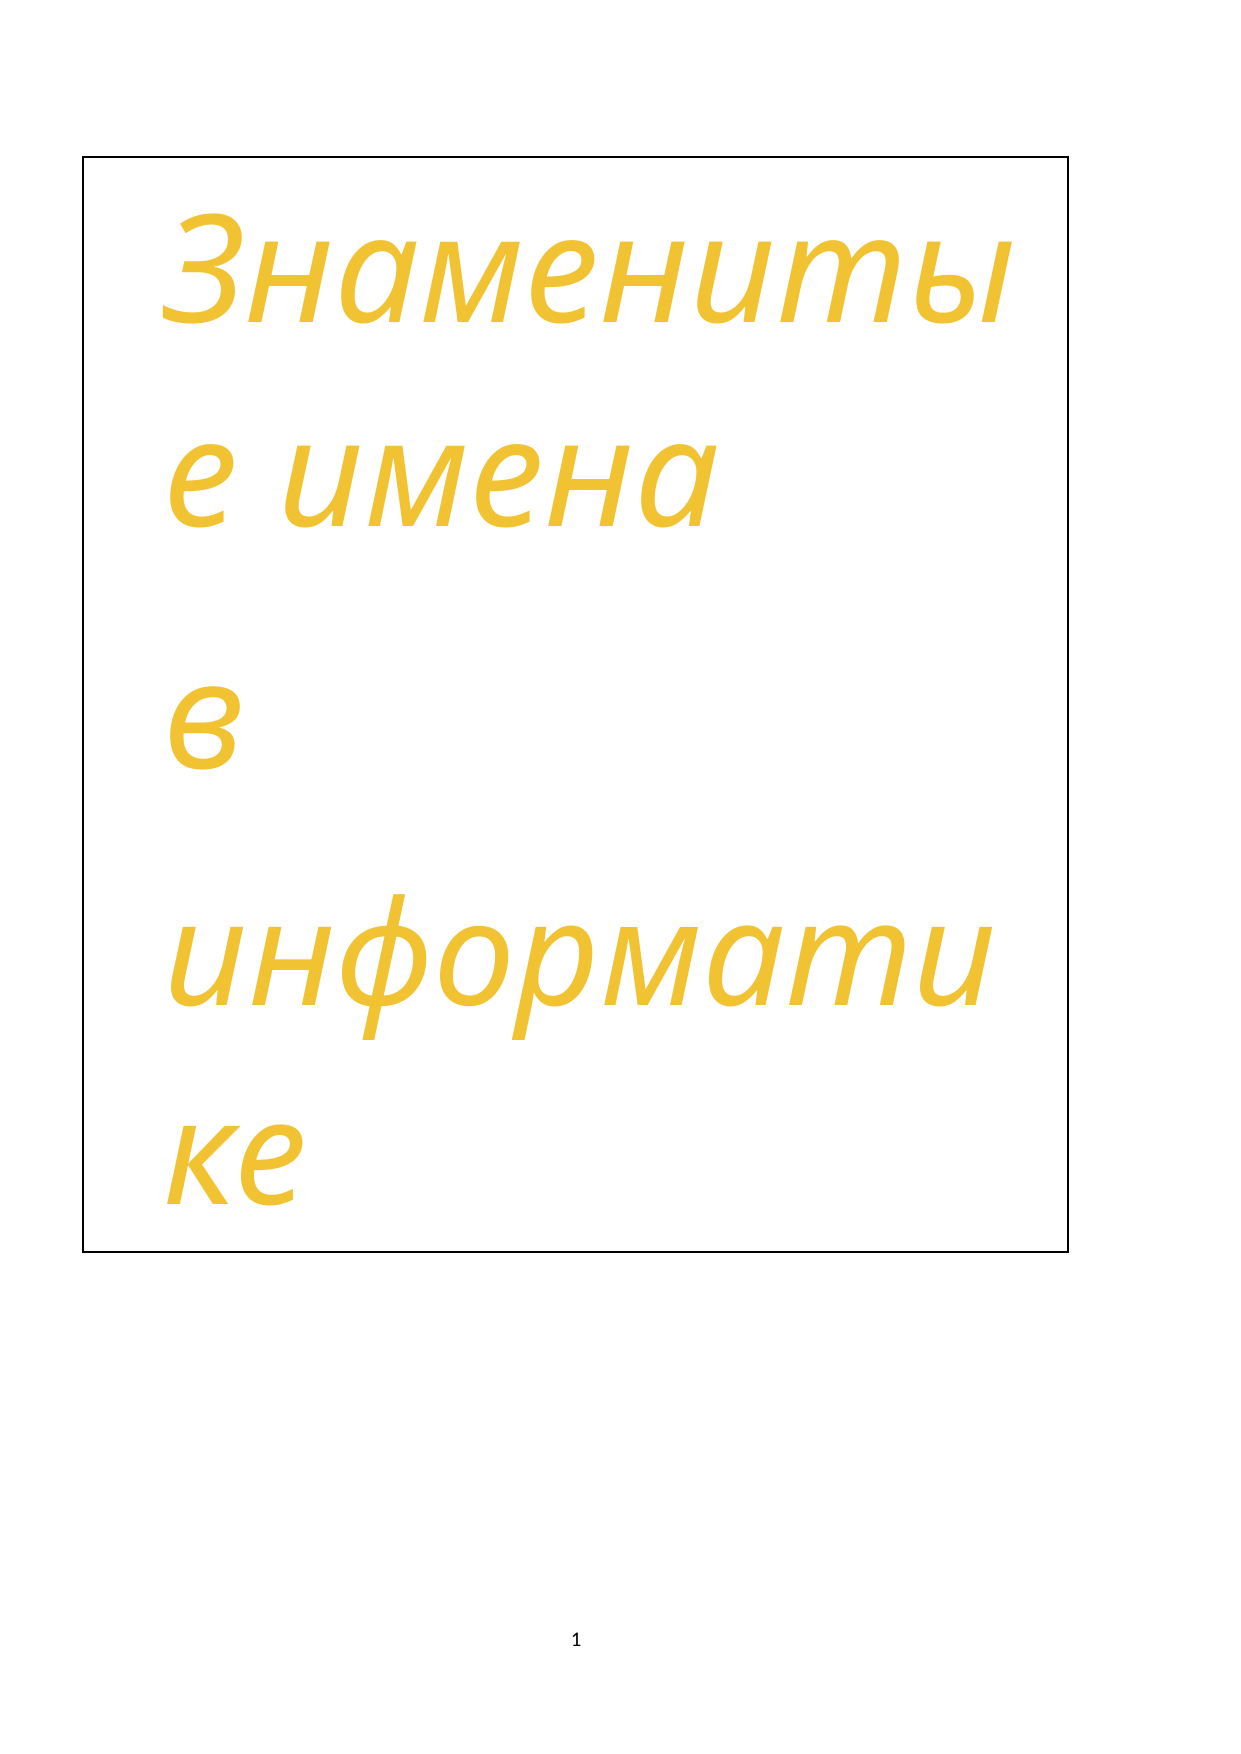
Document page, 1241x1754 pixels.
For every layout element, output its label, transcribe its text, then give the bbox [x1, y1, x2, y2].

subtitle информатике [84, 843, 1067, 1251]
subtitle в [84, 602, 1067, 812]
subtitle Знаменитые имена [84, 158, 1067, 570]
